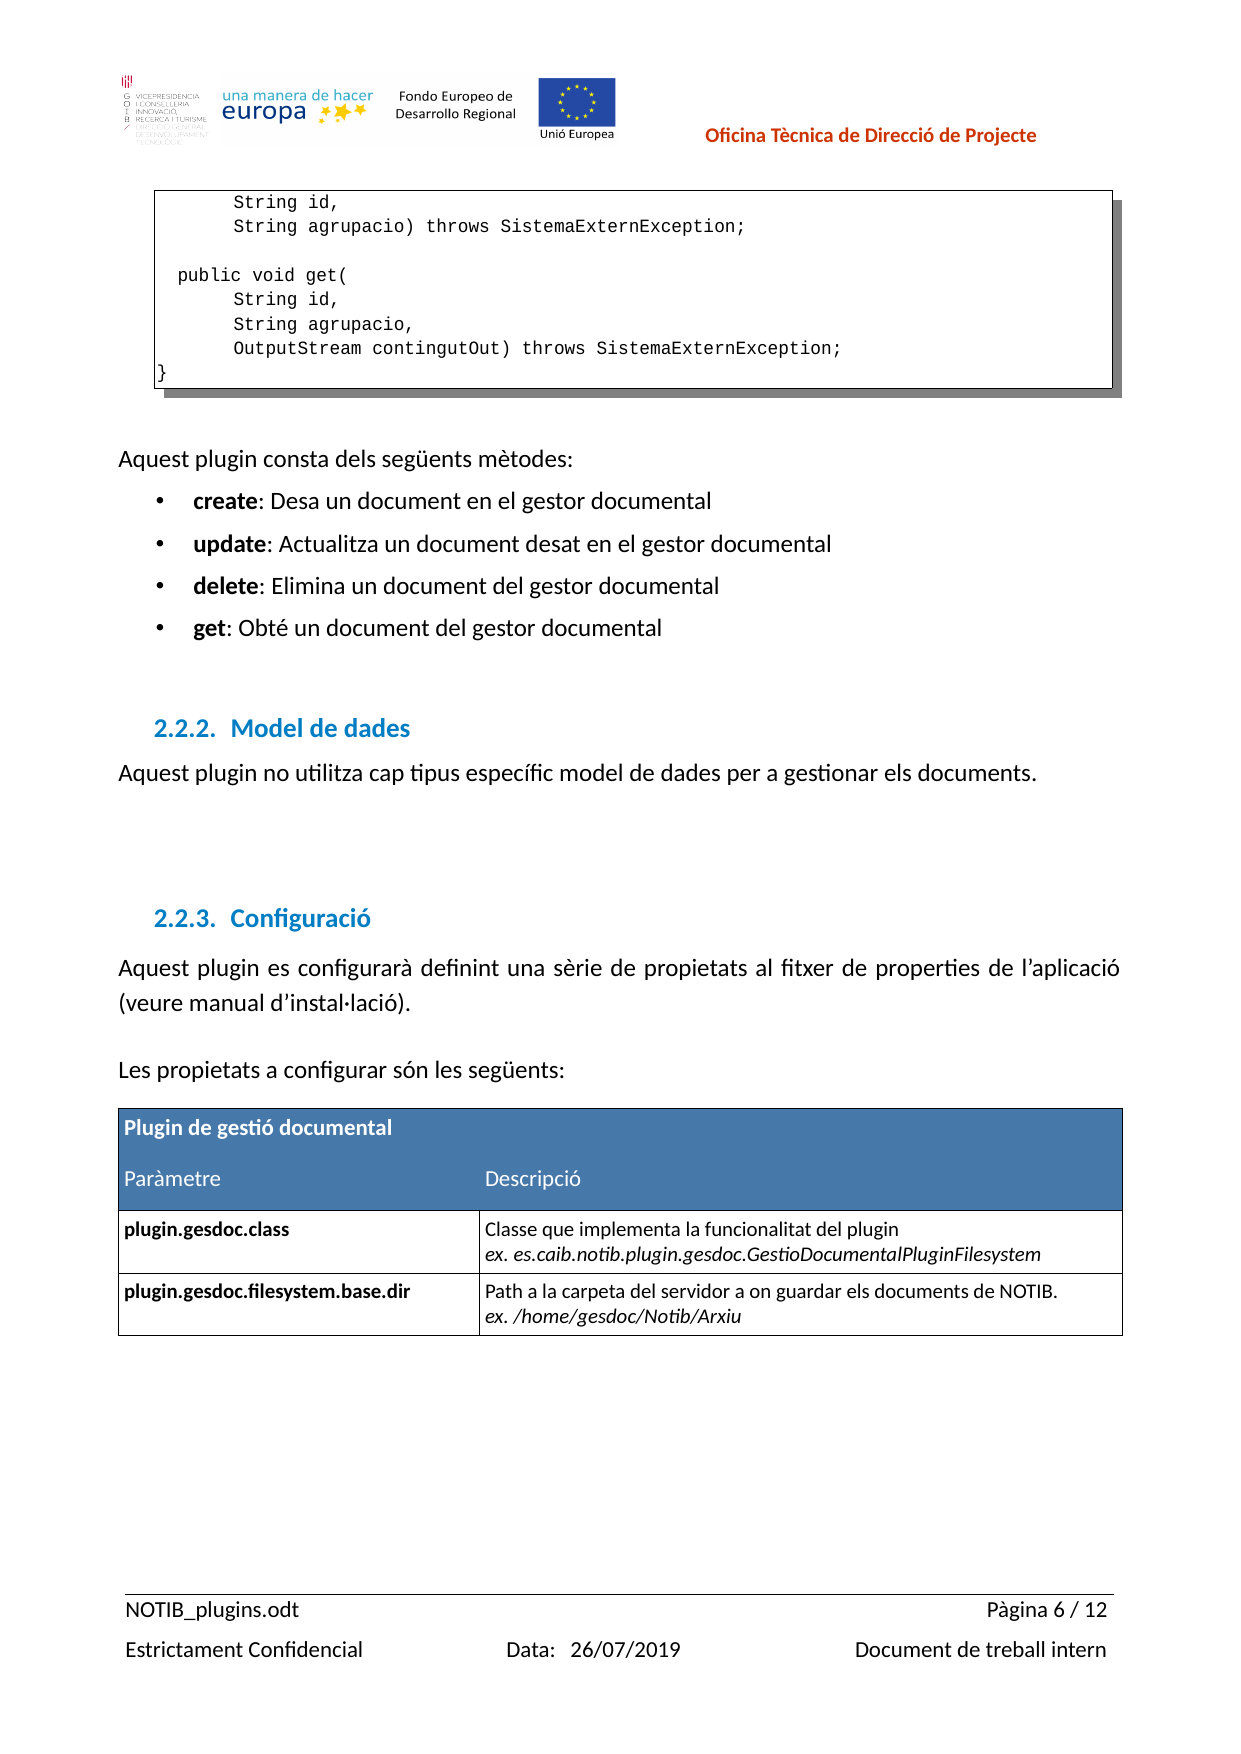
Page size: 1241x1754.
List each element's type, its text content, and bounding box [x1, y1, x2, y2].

list update: Actualitza un document desat en el gestor documental [156, 528, 1122, 558]
text Les propietats a configurar són les següents: [118, 1055, 1122, 1085]
list get: Obté un document del gestor documental [156, 612, 1122, 643]
table_cell plugin.gesdoc.filesystem.base.dir [119, 1274, 479, 1335]
text String id, [155, 191, 1112, 214]
text String id, [155, 287, 1112, 311]
table_cell Descripció [479, 1159, 1122, 1210]
table_header Plugin de gestió documental [119, 1109, 1122, 1159]
text OutputStream contingutOut) throws SistemaExternException; [155, 336, 1112, 360]
table_cell plugin.gesdoc.class [119, 1211, 479, 1272]
list delete: Elimina un document del gestor documental [156, 570, 1122, 601]
picture [219, 73, 621, 147]
subtitle Configuració [153, 902, 1122, 935]
text Aquest plugin no utilitza cap tipus específic model de dades per a gestionar els documents. [118, 757, 1122, 788]
table_cell Path a la carpeta del servidor a on guardar els documents de NOTIB. ex. /home/gesdoc/Notib/Arxiu [480, 1274, 1122, 1335]
picture [118, 73, 213, 147]
table_cell Paràmetre [119, 1159, 479, 1210]
text Aquest plugin consta dels següents mètodes: [118, 443, 1122, 474]
text String agrupacio) throws SistemaExternException; [155, 214, 1112, 238]
text public void get( [155, 263, 1112, 287]
subtitle Model de dades [153, 712, 1122, 744]
text String agrupacio, [155, 311, 1112, 336]
text Aquest plugin es configurarà definint una sèrie de propietats al fitxer de properties de l’aplicació (veure manual d’instal·lació). [118, 952, 1122, 1018]
text } [155, 360, 1112, 387]
list create: Desa un document en el gestor documental [156, 486, 1122, 516]
table_cell Classe que implementa la funcionalitat del plugin ex. es.caib.notib.plugin.gesdoc.GestioDocumentalPluginFilesystem [480, 1211, 1122, 1272]
